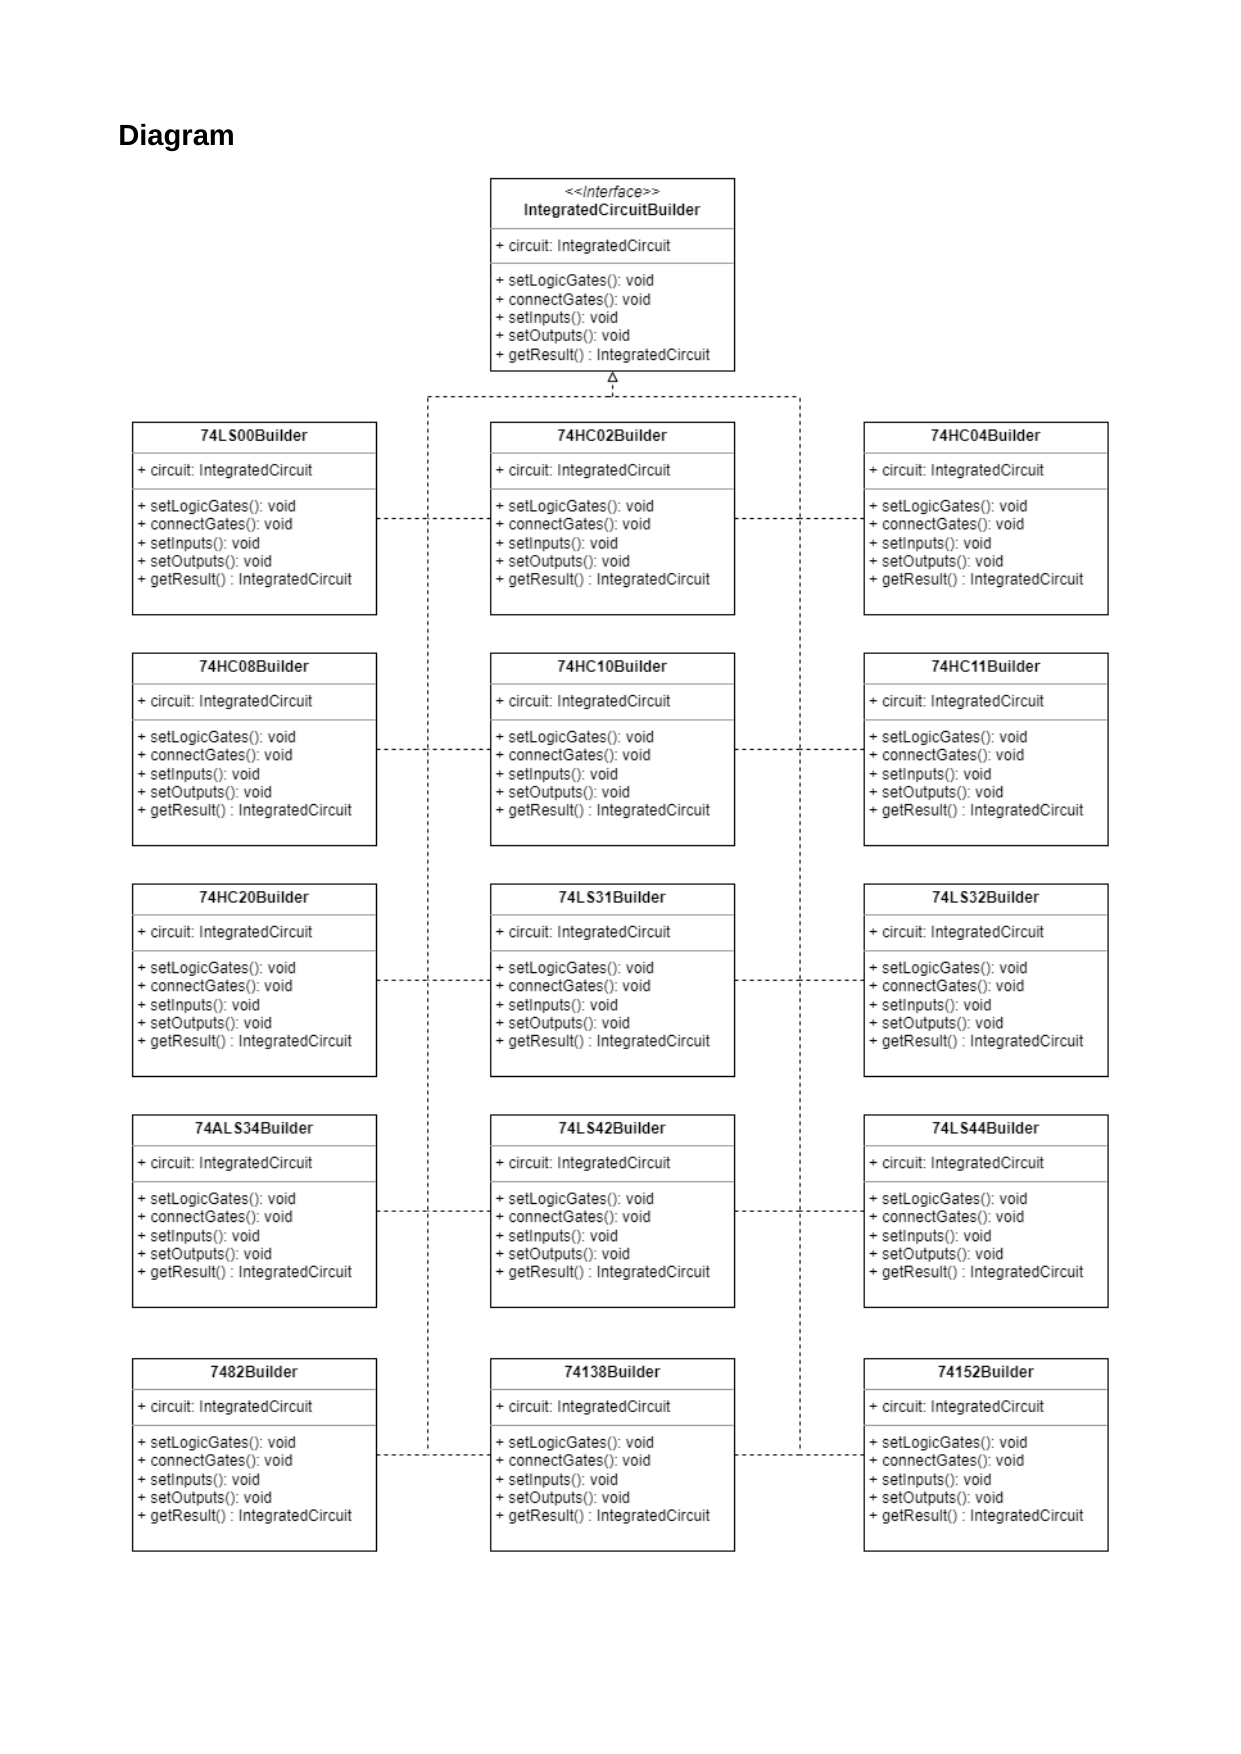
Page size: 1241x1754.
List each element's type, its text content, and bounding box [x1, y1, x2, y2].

picture [118, 164, 1123, 1566]
subtitle Diagram [118, 118, 1122, 152]
